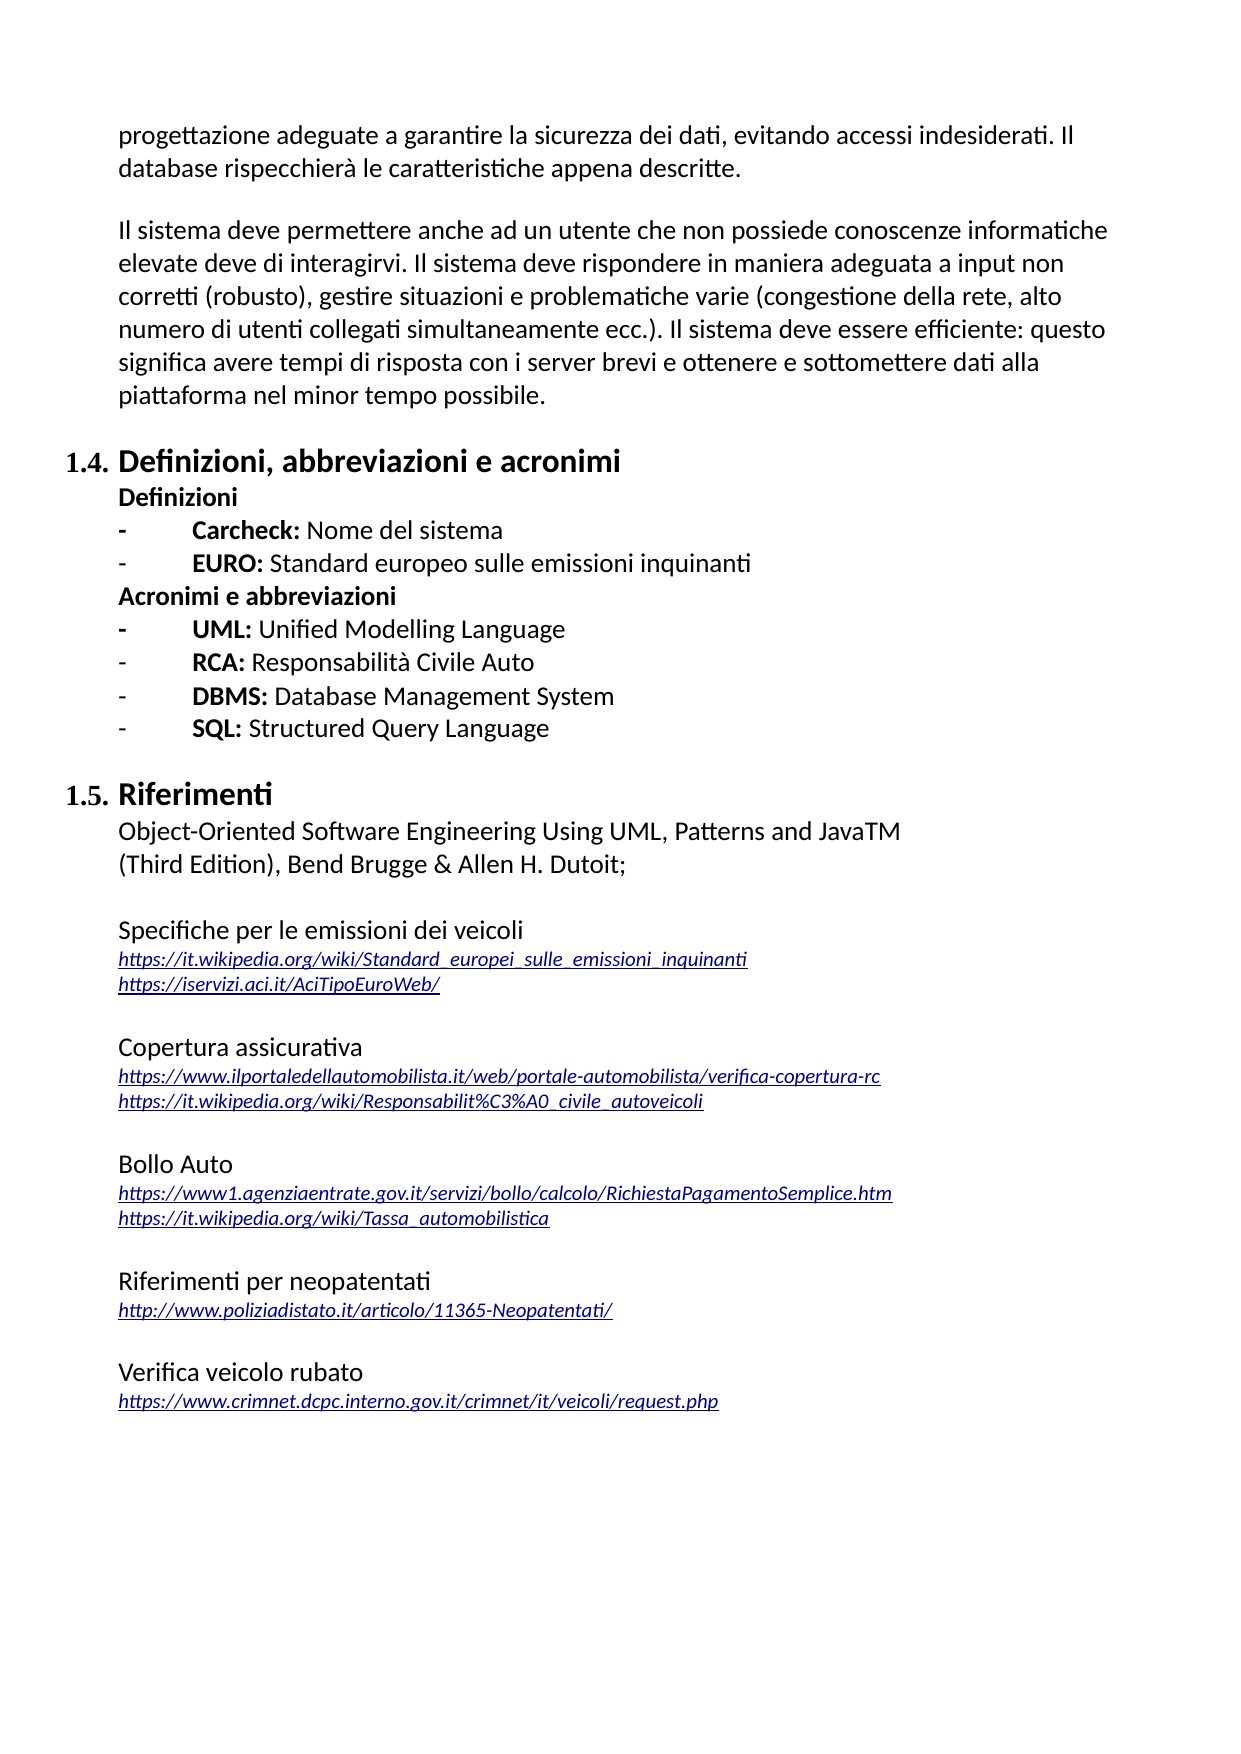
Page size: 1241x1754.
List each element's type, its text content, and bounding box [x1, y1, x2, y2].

list Riferimenti Object-Oriented Software Engineering Using UML, Patterns and JavaTM (Third Edition), Bend Brugge & Allen H. Dutoit; Specifiche per le emissioni dei veicoli https://it.wikipedia.org/wiki/Standard_europei_sulle_emissioni_inquinanti https://iservizi.aci.it/AciTipoEuroWeb/ Copertura assicurativa https://www.ilportaledellautomobilista.it/web/portale-automobilista/verifica-copertura-rc https://it.wikipedia.org/wiki/Responsabilit%C3%A0_civile_autoveicoli Bollo Auto https://www1.agenziaentrate.gov.it/servizi/bollo/calcolo/RichiestaPagamentoSemplice.htm https://it.wikipedia.org/wiki/Tassa_automobilistica Riferimenti per neopatentati http://www.poliziadistato.it/articolo/11365-Neopatentati/ Verifica veicolo rubato https://www.crimnet.dcpc.interno.gov.it/crimnet/it/veicoli/request.php [65, 773, 1137, 1414]
list progettazione adeguate a garantire la sicurezza dei dati, evitando accessi indesiderati. Il database rispecchierà le caratteristiche appena descritte. Il sistema deve permettere anche ad un utente che non possiede conoscenze informatiche elevate deve di interagirvi. Il sistema deve rispondere in maniera adeguata a input non corretti (robusto), gestire situazioni e problematiche varie (congestione della rete, alto numero di utenti collegati simultaneamente ecc.). Il sistema deve essere efficiente: questo significa avere tempi di risposta con i server brevi e ottenere e sottomettere dati alla piattaforma nel minor tempo possibile. [65, 118, 1137, 440]
list Definizioni, abbreviazioni e acronimi Definizioni - Carcheck: Nome del sistema - EURO: Standard europeo sulle emissioni inquinanti Acronimi e abbreviazioni - UML: Unified Modelling Language - RCA: Responsabilità Civile Auto - DBMS: Database Management System - SQL: Structured Query Language [65, 440, 1137, 773]
